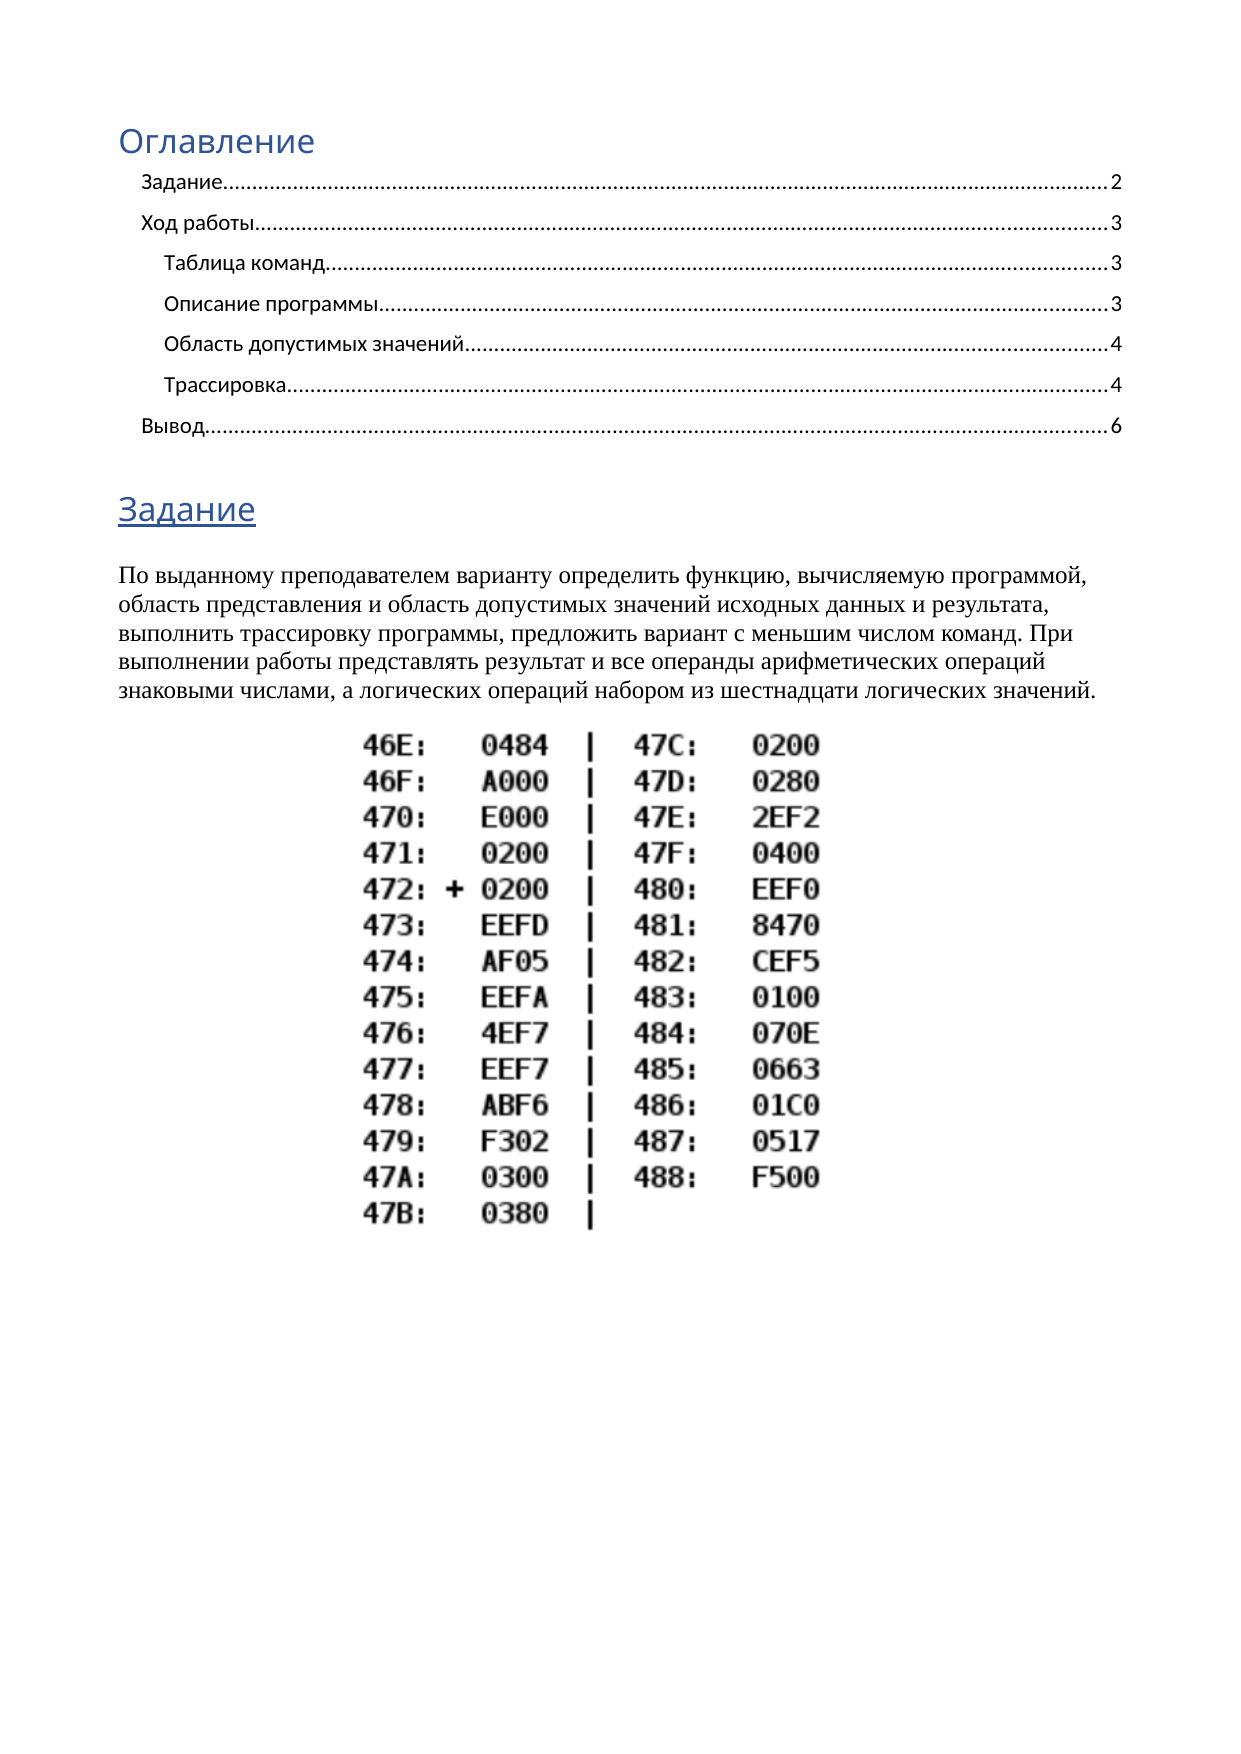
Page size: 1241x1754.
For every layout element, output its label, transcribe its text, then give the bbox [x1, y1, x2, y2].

picture [347, 720, 894, 1241]
text Таблица команд 3 [164, 248, 1122, 276]
text Трассировка 4 [164, 370, 1122, 398]
text Область допустимых значений 4 [164, 329, 1122, 358]
text Описание программы 3 [164, 289, 1122, 317]
text Задание 2 [141, 167, 1122, 195]
text По выданному преподавателем варианту определить функцию, вычисляемую программой, область представления и область допустимых значений исходных данных и результата, выполнить трассировку программы, предложить вариант с меньшим числом команд. При выполнении работы представлять результат и все операнды арифметических операций знаковыми числами, а логических операций набором из шестнадцати логических значений. [118, 560, 1122, 704]
subtitle Оглавление [118, 118, 1122, 163]
text Вывод 6 [141, 411, 1122, 439]
text Ход работы 3 [141, 208, 1122, 236]
subtitle Задание [118, 486, 1122, 531]
